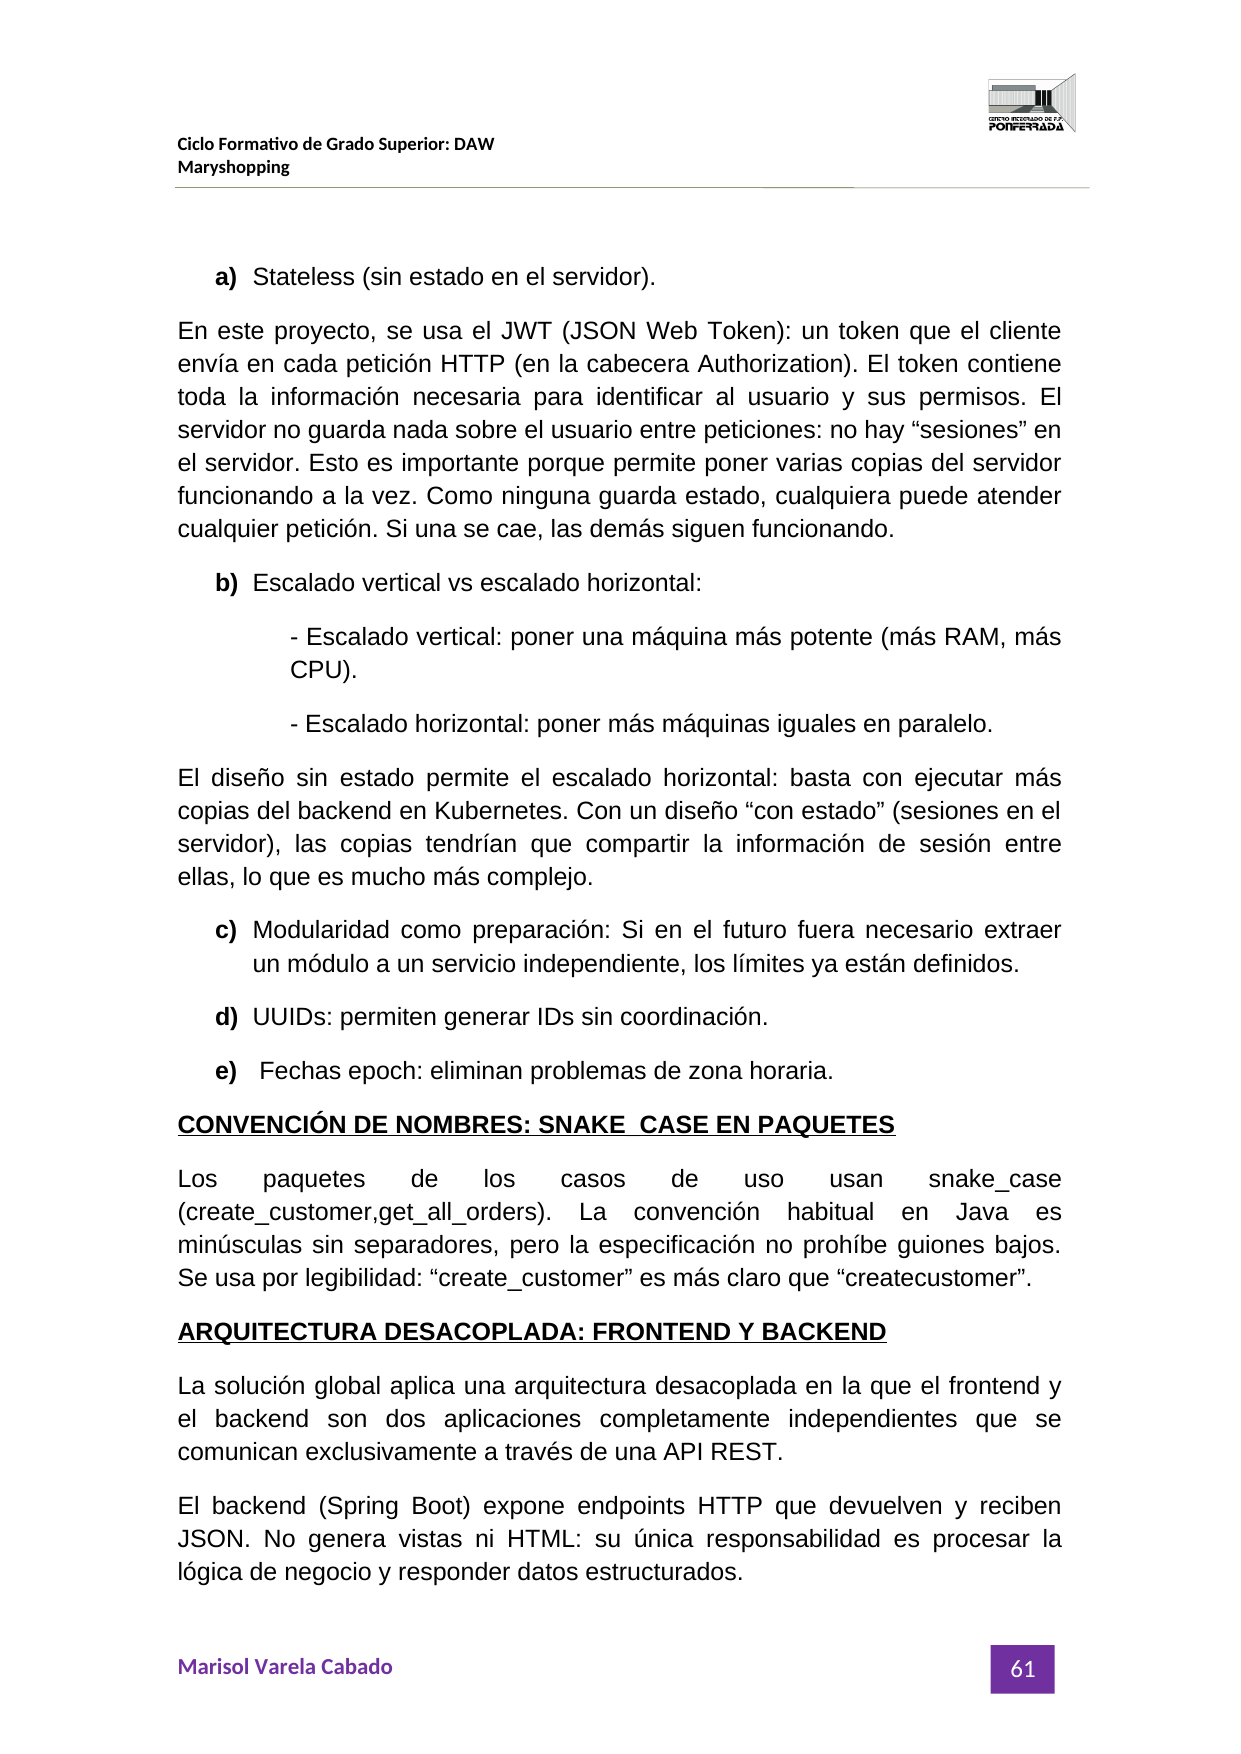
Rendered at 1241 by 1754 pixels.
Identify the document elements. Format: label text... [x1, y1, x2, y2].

list Modularidad como preparación: Si en el futuro fuera necesario extraer un módulo a un servicio independiente, los límites ya están definidos. [215, 916, 1063, 977]
text En este proyecto, se usa el JWT (JSON Web Token): un token que el cliente envía en cada petición HTTP (en la cabecera Authorization). El token contiene toda la información necesaria para identificar al usuario y sus permisos. El servidor no guarda nada sobre el usuario entre peticiones: no hay “sesiones” en el servidor. Esto es importante porque permite poner varias copias del servidor funcionando a la vez. Como ninguna guarda estado, cualquiera puede atender cualquier petición. Si una se cae, las demás siguen funcionando. [177, 316, 1063, 543]
text Los paquetes de los casos de uso usan snake_case (create_customer,get_all_orders). La convención habitual en Java es minúsculas sin separadores, pero la especificación no prohíbe guiones bajos. Se usa por legibilidad: “create_customer” es más claro que “createcustomer”. [177, 1164, 1063, 1292]
list Fechas epoch: eliminan problemas de zona horaria. [215, 1056, 1063, 1085]
list Stateless (sin estado en el servidor). [215, 262, 1063, 291]
text El backend (Spring Boot) expone endpoints HTTP que devuelven y reciben JSON. No genera vistas ni HTML: su única responsabilidad es procesar la lógica de negocio y responder datos estructurados. [177, 1491, 1063, 1585]
text El diseño sin estado permite el escalado horizontal: basta con ejecutar más copias del backend en Kubernetes. Con un diseño “con estado” (sesiones en el servidor), las copias tendrían que compartir la información de sesión entre ellas, lo que es mucho más complejo. [177, 763, 1063, 890]
text CONVENCIÓN DE NOMBRES: SNAKE_CASE EN PAQUETES [177, 1110, 1063, 1139]
list - Escalado horizontal: poner más máquinas iguales en paralelo. [252, 709, 1063, 737]
list UUIDs: permiten generar IDs sin coordinación. [215, 1002, 1063, 1031]
text ARQUITECTURA DESACOPLADA: FRONTEND Y BACKEND [177, 1317, 1063, 1346]
list Escalado vertical vs escalado horizontal: [215, 568, 1063, 597]
text La solución global aplica una arquitectura desacoplada en la que el frontend y el backend son dos aplicaciones completamente independientes que se comunican exclusivamente a través de una API REST. [177, 1371, 1063, 1466]
list - Escalado vertical: poner una máquina más potente (más RAM, más CPU). [252, 622, 1063, 684]
